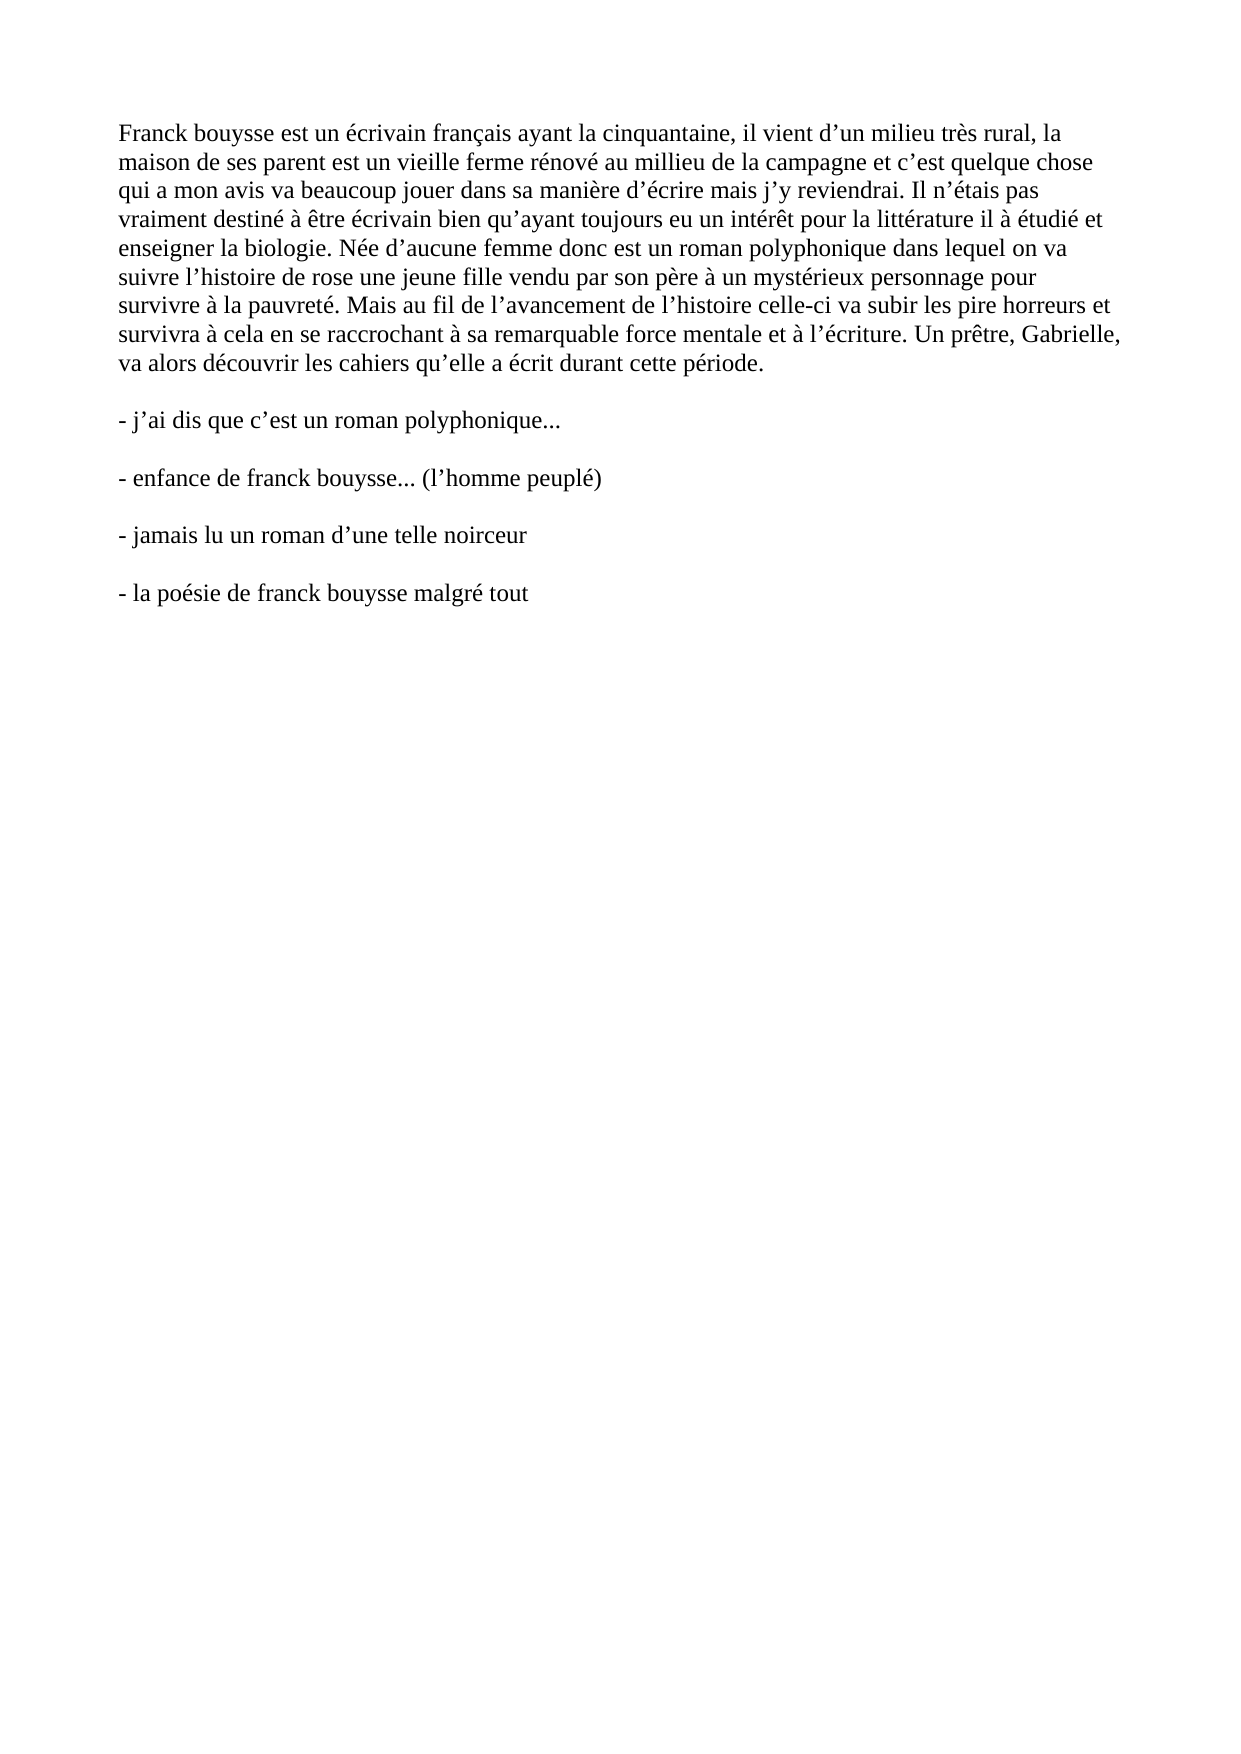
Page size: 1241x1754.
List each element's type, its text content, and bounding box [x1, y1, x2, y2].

text - la poésie de franck bouysse malgré tout [118, 578, 1122, 607]
text - jamais lu un roman d’une telle noirceur [118, 521, 1122, 549]
text - enfance de franck bouysse... (l’homme peuplé) [118, 463, 1122, 492]
text - j’ai dis que c’est un roman polyphonique... [118, 406, 1122, 434]
text Franck bouysse est un écrivain français ayant la cinquantaine, il vient d’un milieu très rural, la maison de ses parent est un vieille ferme rénové au millieu de la campagne et c’est quelque chose qui a mon avis va beaucoup jouer dans sa manière d’écrire mais j’y reviendrai. Il n’étais pas vraiment destiné à être écrivain bien qu’ayant toujours eu un intérêt pour la littérature il à étudié et enseigner la biologie. Née d’aucune femme donc est un roman polyphonique dans lequel on va suivre l’histoire de rose une jeune fille vendu par son père à un mystérieux personnage pour survivre à la pauvreté. Mais au fil de l’avancement de l’histoire celle-ci va subir les pire horreurs et survivra à cela en se raccrochant à sa remarquable force mentale et à l’écriture. Un prêtre, Gabrielle, va alors découvrir les cahiers qu’elle a écrit durant cette période. [118, 118, 1122, 377]
